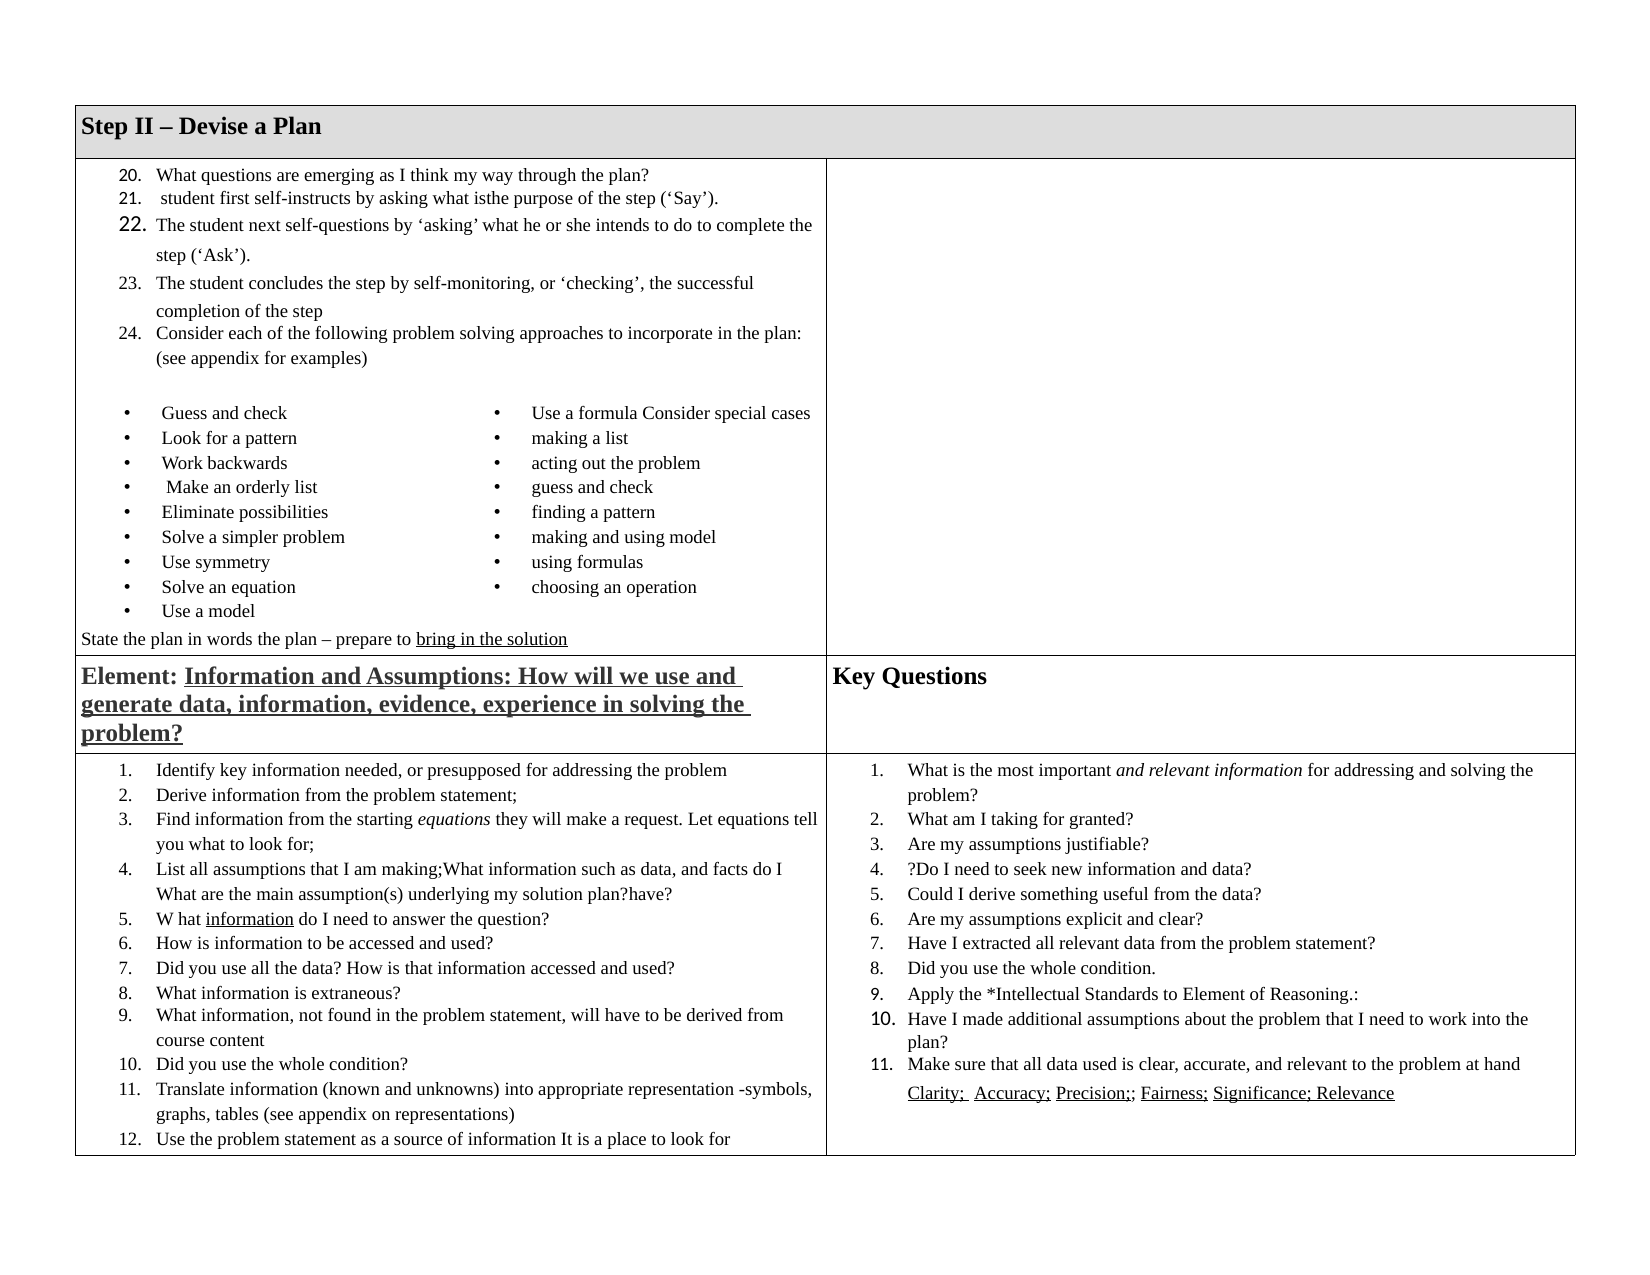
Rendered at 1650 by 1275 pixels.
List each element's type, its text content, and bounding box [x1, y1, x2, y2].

table_cell Key Questions [827, 656, 1575, 753]
table_cell Identify key information needed, or presupposed for addressing the problem Derive information from the problem statement; Find information from the starting equations they will make a request. Let equations tell you what to look for; List all assumptions that I am making;What information such as data, and facts do I What are the main assumption(s) underlying my solution plan?have? W hat information do I need to answer the question? How is information to be accessed and used? Did you use all the data? How is that information accessed and used? What information is extraneous? What information, not found in the problem statement, will have to be derived from course content Did you use the whole condition? Translate information (known and unknowns) into appropriate representation -symbols, graphs, tables (see appendix on representations) Use the problem statement as a source of information It is a place to look for information to respond to what the equations ask for. Let the equation tell you what to look for. Equations talk. If the information needed is not present in the problem statement, then it must be obtained from other knowledge sources as described above. D I have all the information that I will need for devising and carrying out my strategy - Identify information that will have to be obtained from sources other than the problem statement? Find the connection between the data and the unknown. You may be obliged to consider auxiliary problems if an immediate connection cannot be found. [76, 754, 826, 1155]
table_header Guess and check Look for a pattern Work backwards Make an orderly list Eliminate possibilities Solve a simpler problem Use symmetry Solve an equation Use a model [81, 396, 451, 628]
table_cell What questions do I have before I can begin to devise a solution plan? Review the question and organize information and concepts identified Review definitions, theorems or previous content, if needed, to better understand the problem or question Review the question and organize information and concepts identified; Review problem for clue words, you will find that these 'words' often indicate an operation; Review original problem and look for conditions and criteria - scan through the ifs, ands, buts, assume thats, given thats and so forth to locate them Look at the unknown! And try to think of a familiar problem having the same or a Can I find a problem related to mine that I solved before. Could I use it? Could I use its result? Could I use its method? Should I introduce some auxiliary element in order to make its use possible?similar unknown;. Write down any initial equation, if possible (responses to the individual requests made by an equation are frequently in the problem statement and divides the problem into smaller, simpler problems); Breakdown problem - simplification – Identify goals and sub-goals- actions and strategies. problems (e.g., break them into smaller and simpler problems, Draw a visual representation of the problem – picture of what I am thinking. Consider using a picture chart or concept map for developing a mental mode List different solutions paths to gain a deeper understanding of the problem - allow for the fact that more than one strategy may be needed to solve a given problem and that problems may; List resources needed to answer the question; Develop a line of reasoning – Map and explain the plan – prepare to bring in the solution Write down possible strategies, and provide partial solutions: State actions in words. (Students are often reluctant to do so – stemming from not knowing what to say and how to say it. In some instances it is a lack of understanding of what they are doing or lack of familiarity with the needed vocabulary.) Planning stage can give great insight into the types of learners we have in our classrooms (s trategies used in planning can also indicate students' preferences for algebraic or geometric approaches); Write what I do or do not understand Eliminate possibilities in situations where there is a set of possible answers and a set of criteria the answer must meet. (see appendix) Explain why the plan might work. What estimating technique will the student use to predict the answer‌ What questions are emerging as I think my way through the plan? student first self-instructs by asking what isthe purpose of the step (‘Say’). The student next self-questions by ‘asking’ what he or she intends to do to complete the step (‘Ask’). The student concludes the step by self-monitoring, or ‘checking’, the successful completion of the step Consider each of the following problem solving approaches to incorporate in the plan: (see appendix for examples) State the plan in words the plan – prepare to bring in the solution [76, 159, 826, 655]
table_header Use a formula Consider special cases making a list acting out the problem guess and check finding a pattern making and using model using formulas choosing an operation [451, 396, 821, 628]
table_header Step II – Devise a Plan [76, 106, 1575, 158]
table_cell [827, 159, 1575, 655]
table_cell Element: Information and Assumptions: How will we use and generate data, information, evidence, experience in solving the problem? [76, 656, 826, 753]
table_cell What is the most important and relevant information for addressing and solving the problem? What am I taking for granted? Are my assumptions justifiable? ?Do I need to seek new information and data? Could I derive something useful from the data? Are my assumptions explicit and clear? Have I extracted all relevant data from the problem statement? Did you use the whole condition. Apply the *Intellectual Standards to Element of Reasoning.: Have I made additional assumptions about the problem that I need to work into the plan? Make sure that all data used is clear, accurate, and relevant to the problem at hand Clarity; Accuracy; Precision;; Fairness; Significance; Relevance [827, 754, 1575, 1155]
